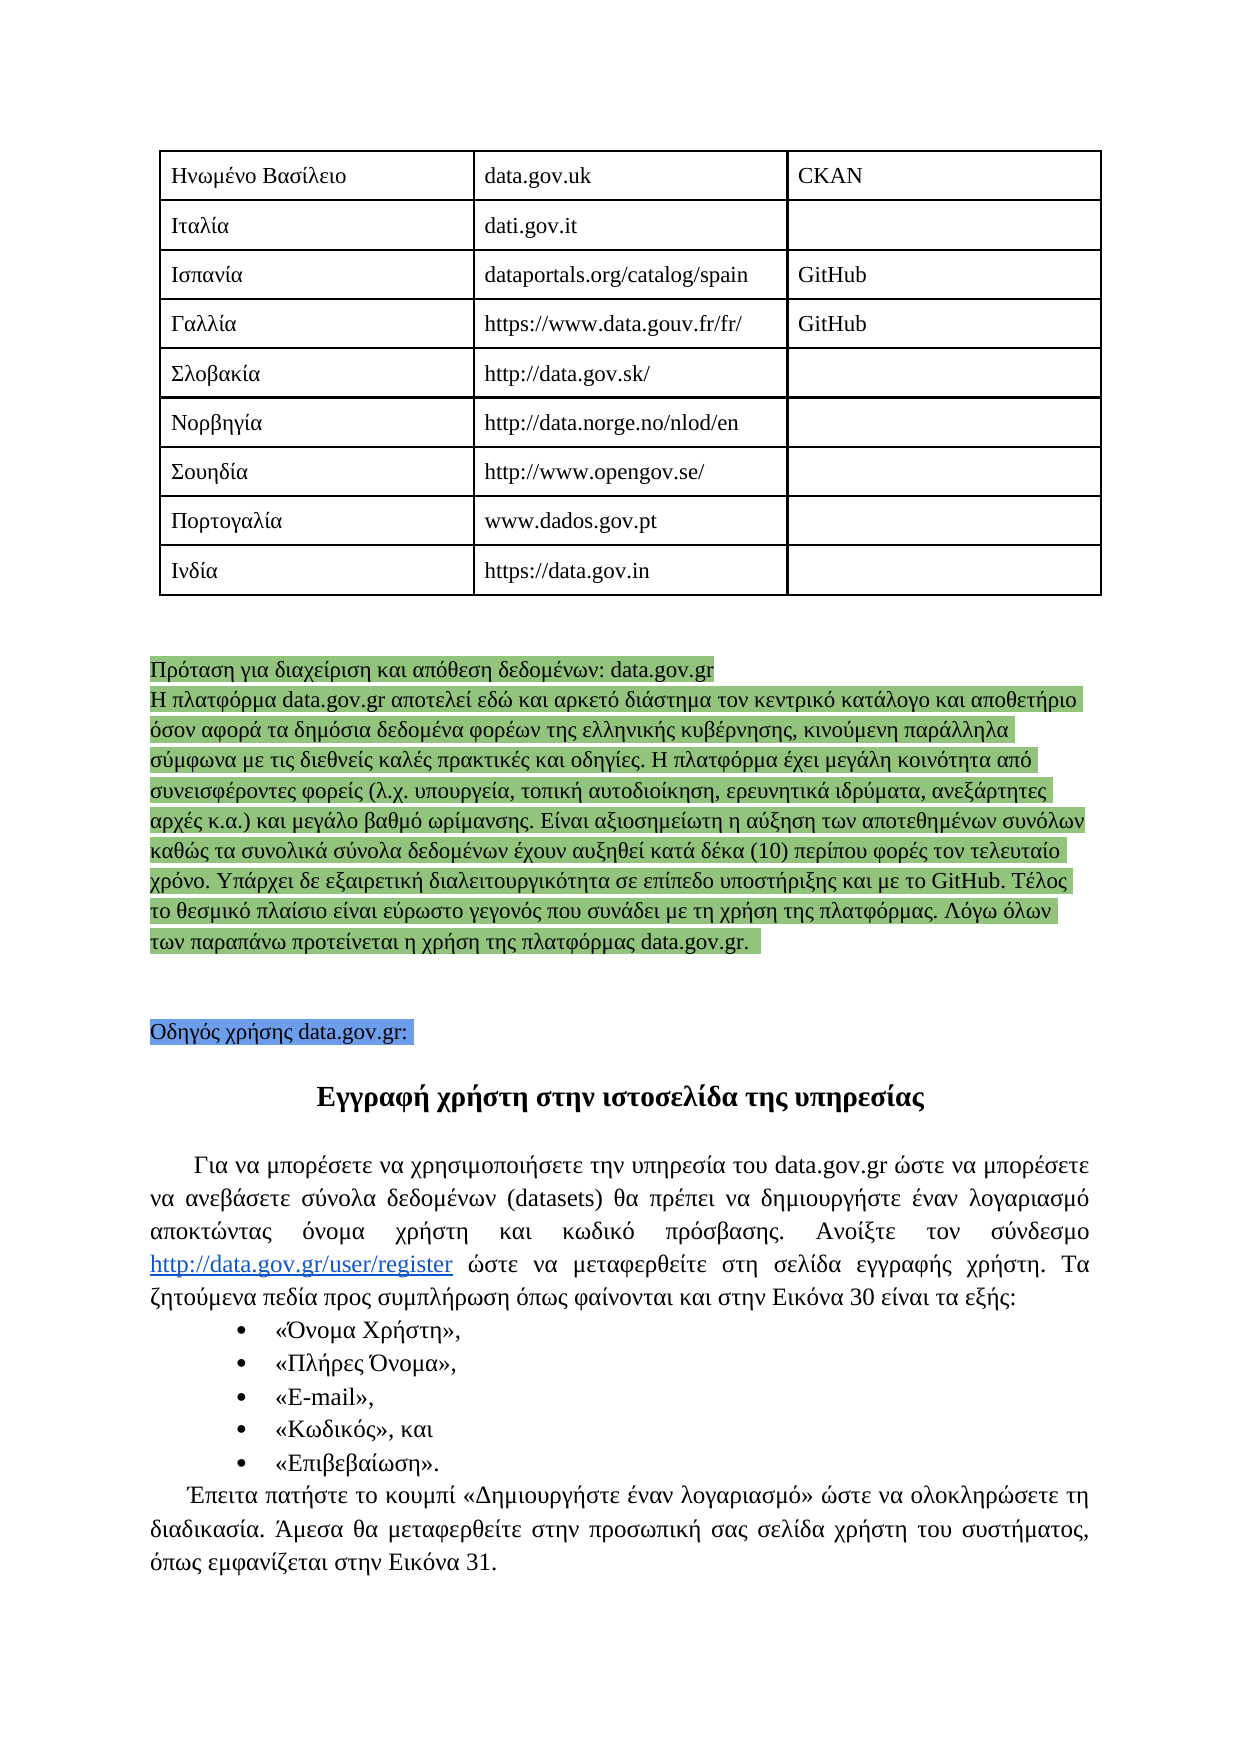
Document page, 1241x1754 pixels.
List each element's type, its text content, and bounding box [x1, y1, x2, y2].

table_cell http://data.norge.no/nlod/en [475, 399, 786, 446]
table_cell Ινδία [161, 546, 473, 593]
table_cell CKAN [789, 152, 1100, 199]
table_cell GitHub [789, 251, 1100, 298]
table_cell http://www.opengov.se/ [475, 448, 786, 495]
list «Πλήρες Όνομα», [237, 1348, 1091, 1377]
text Εγγραφή χρήστη στην ιστοσελίδα της υπηρεσίας [150, 1079, 1091, 1112]
table_cell [789, 399, 1100, 446]
text Έπειτα πατήστε το κουμπί «Δημιουργήστε έναν λογαριασμό» ώστε να ολοκληρώσετε τη διαδικασία. Άμεσα θα μεταφερθείτε στην προσωπική σας σελίδα χρήστη του συστήματος, όπως εμφανίζεται στην Εικόνα 31. [150, 1481, 1091, 1575]
table_cell Ισπανία [161, 251, 473, 298]
table_cell [789, 349, 1100, 396]
table_cell [789, 497, 1100, 544]
table_cell Σλοβακία [161, 349, 473, 396]
table_cell Πορτογαλία [161, 497, 473, 544]
table_cell http://data.gov.sk/ [475, 349, 786, 396]
list «Όνομα Χρήστη», [237, 1316, 1091, 1344]
table_cell https://data.gov.in [475, 546, 786, 593]
table_cell Νορβηγία [161, 399, 473, 446]
text Για να μπορέσετε να χρησιμοποιήσετε την υπηρεσία του data.gov.gr ώστε να μπορέσετε να ανεβάσετε σύνολα δεδομένων (datasets) θα πρέπει να δημιουργήστε έναν λογαριασμό αποκτώντας όνομα χρήστη και κωδικό πρόσβασης. Ανοίξτε τον σύνδεσμο http://data.gov.gr/user/register ώστε να μεταφερθείτε στη σελίδα εγγραφής χρήστη. Τα ζητούμενα πεδία προς συμπλήρωση όπως φαίνονται και στην Εικόνα 30 είναι τα εξής: [150, 1150, 1091, 1311]
table_cell data.gov.uk [475, 152, 786, 199]
list «E-mail», [237, 1382, 1091, 1410]
table_cell dataportals.org/catalog/spain [475, 251, 786, 298]
list «Επιβεβαίωση». [237, 1448, 1091, 1476]
table_cell [789, 201, 1100, 248]
table_cell Σουηδία [161, 448, 473, 495]
text Οδηγός χρήσης data.gov.gr: [150, 1018, 1091, 1045]
table_cell Ηνωμένο Βασίλειο [161, 152, 473, 199]
table_cell Γαλλία [161, 300, 473, 347]
table_cell https://www.data.gouv.fr/fr/ [475, 300, 786, 347]
table_cell [789, 546, 1100, 593]
text Πρόταση για διαχείριση και απόθεση δεδομένων: data.gov.gr [150, 656, 1091, 682]
text Η πλατφόρμα data.gov.gr αποτελεί εδώ και αρκετό διάστημα τον κεντρικό κατάλογο και αποθετήριο όσον αφορά τα δημόσια δεδομένα φορέων της ελληνικής κυβέρνησης, κινούμενη παράλληλα σύμφωνα με τις διεθνείς καλές πρακτικές και οδηγίες. Η πλατφόρμα έχει μεγάλη κοινότητα από συνεισφέροντες φορείς (λ.χ. υπουργεία, τοπική αυτοδιοίκηση, ερευνητικά ιδρύματα, ανεξάρτητες αρχές κ.α.) και μεγάλο βαθμό ωρίμανσης. Είναι αξιοσημείωτη η αύξηση των αποτεθημένων συνόλων καθώς τα συνολικά σύνολα δεδομένων έχουν αυξηθεί κατά δέκα (10) περίπου φορές τον τελευταίο χρόνο. Υπάρχει δε εξαιρετική διαλειτουργικότητα σε επίπεδο υποστήριξης και με το GitHub. Τέλος το θεσμικό πλαίσιο είναι εύρωστο γεγονός που συνάδει με τη χρήση της πλατφόρμας. Λόγω όλων των παραπάνω προτείνεται η χρήση της πλατφόρμας data.gov.gr. [150, 686, 1091, 954]
table_cell GitHub [789, 300, 1100, 347]
list «Κωδικός», και [237, 1414, 1091, 1443]
table_cell Ιταλία [161, 201, 473, 248]
table_cell www.dados.gov.pt [475, 497, 786, 544]
table_cell dati.gov.it [475, 201, 786, 248]
table_cell [789, 448, 1100, 495]
